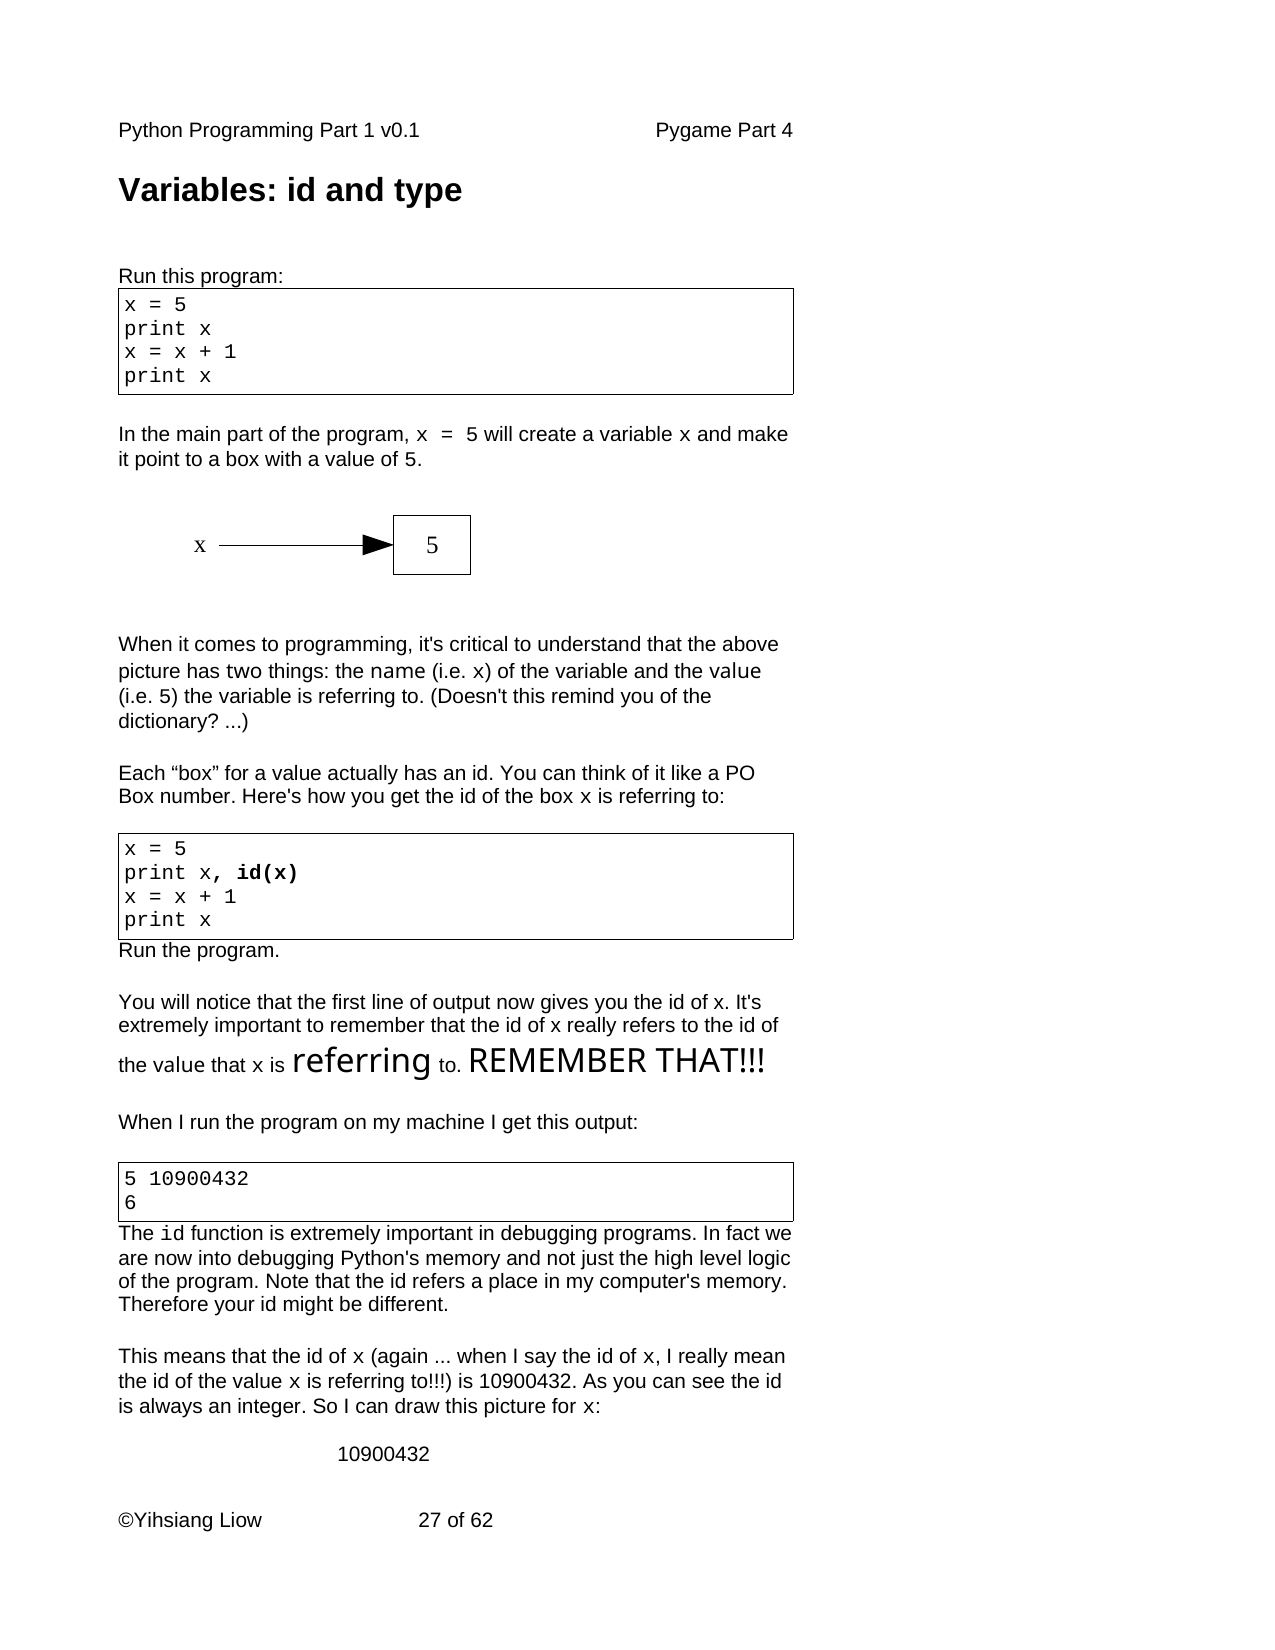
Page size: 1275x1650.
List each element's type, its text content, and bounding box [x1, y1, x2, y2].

text You will notice that the first line of output now gives you the id of x. It's extremely important to remember that the id of x really refers to the id of the value that x is referring to. REMEMBER THAT!!! [118, 990, 793, 1082]
text 10900432 [118, 1443, 793, 1466]
text Each “box” for a value actually has an id. You can think of it like a PO Box number. Here's how you get the id of the box x is referring to: [118, 761, 793, 809]
table_header x = 5 print x x = x + 1 print x [119, 289, 793, 394]
text When it comes to programming, it's critical to understand that the above picture has two things: the name (i.e. x) of the variable and the value (i.e. 5) the variable is referring to. (Doesn't this remind you of the dictionary? ...) [118, 633, 793, 733]
text Run the program. [118, 940, 793, 962]
table_header x = 5 print x, id(x) x = x + 1 print x [119, 834, 793, 939]
text This means that the id of x (again ... when I say the id of x, I really mean the id of the value x is referring to!!!) is 10900432. As you can see the id is always an integer. So I can draw this picture for x: [118, 1344, 793, 1419]
text In the main part of the program, x = 5 will create a variable x and make it point to a box with a value of 5. [118, 423, 793, 473]
text Variables: id and type [118, 171, 793, 208]
text When I run the program on my machine I get this output: [118, 1111, 793, 1134]
text Run this program: [118, 265, 793, 288]
text The id function is extremely important in debugging programs. In fact we are now into debugging Python's memory and not just the high level logic of the program. Note that the id refers a place in my computer's memory. Therefore your id might be different. [118, 1222, 793, 1316]
table_header 5 10900432 6 [119, 1163, 793, 1221]
